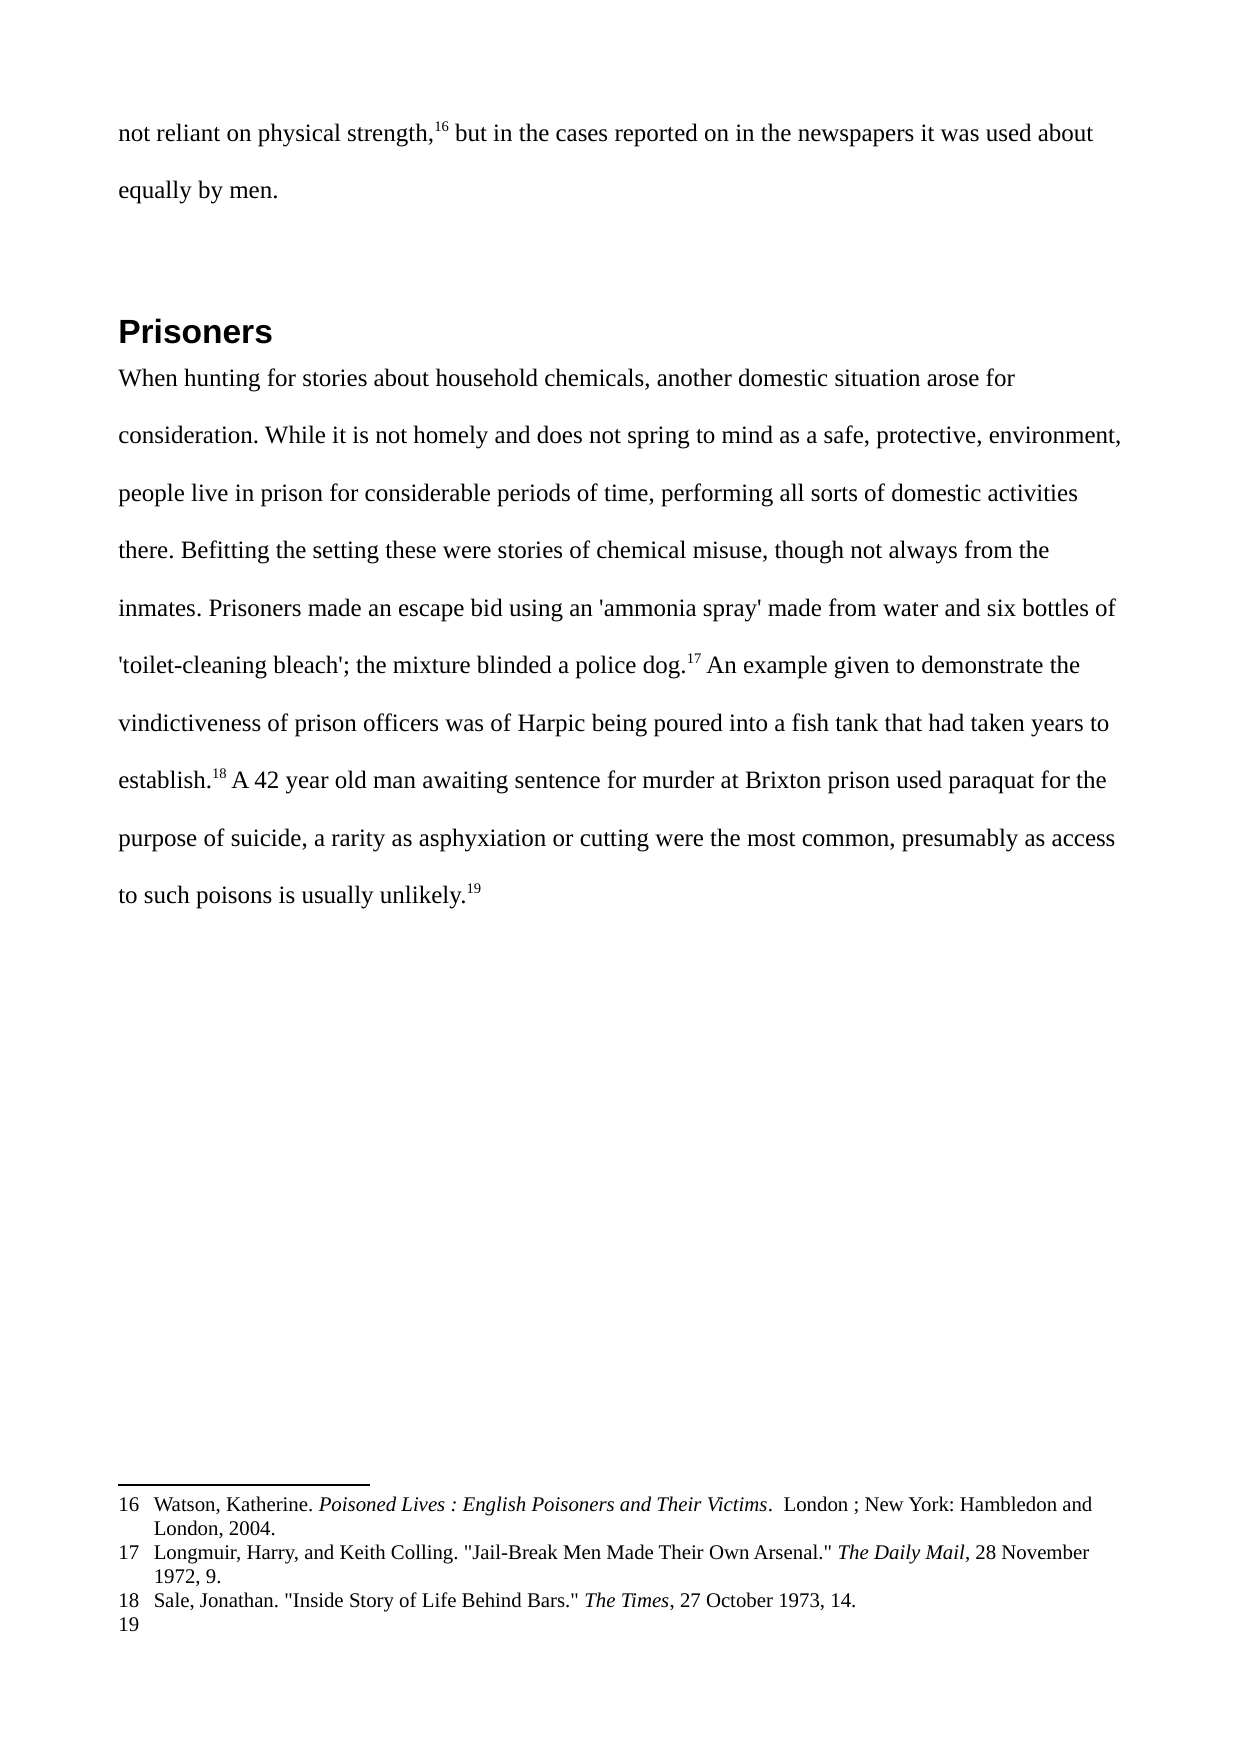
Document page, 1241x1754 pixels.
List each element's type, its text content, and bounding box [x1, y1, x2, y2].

text When hunting for stories about household chemicals, another domestic situation arose for consideration. While it is not homely and does not spring to mind as a safe, protective, environment, people live in prison for considerable periods of time, performing all sorts of domestic activities there. Befitting the setting these were stories of chemical misuse, though not always from the inmates. Prisoners made an escape bid using an 'ammonia spray' made from water and six bottles of 'toilet-cleaning bleach'; the mixture blinded a police dog. An example given to demonstrate the vindictiveness of prison officers was of Harpic being poured into a fish tank that had taken years to establish. A 42 year old man awaiting sentence for murder at Brixton prison used paraquat for the purpose of suicide, a rarity as asphyxiation or cutting were the most common, presumably as access to such poisons is usually unlikely. [118, 363, 1122, 909]
text not reliant on physical strength, but in the cases reported on in the newspapers it was used about equally by men. [118, 118, 1122, 204]
text Sale, Jonathan. "Inside Story of Life Behind Bars." The Times, 27 October 1973, 14. [118, 1588, 1122, 1612]
text Longmuir, Harry, and Keith Colling. "Jail-Break Men Made Their Own Arsenal." The Daily Mail, 28 November 1972, 9. [118, 1539, 1122, 1588]
text Watson, Katherine. Poisoned Lives : English Poisoners and Their Victims. London ; New York: Hambledon and London, 2004. [118, 1491, 1122, 1539]
subtitle Prisoners [118, 311, 1122, 350]
